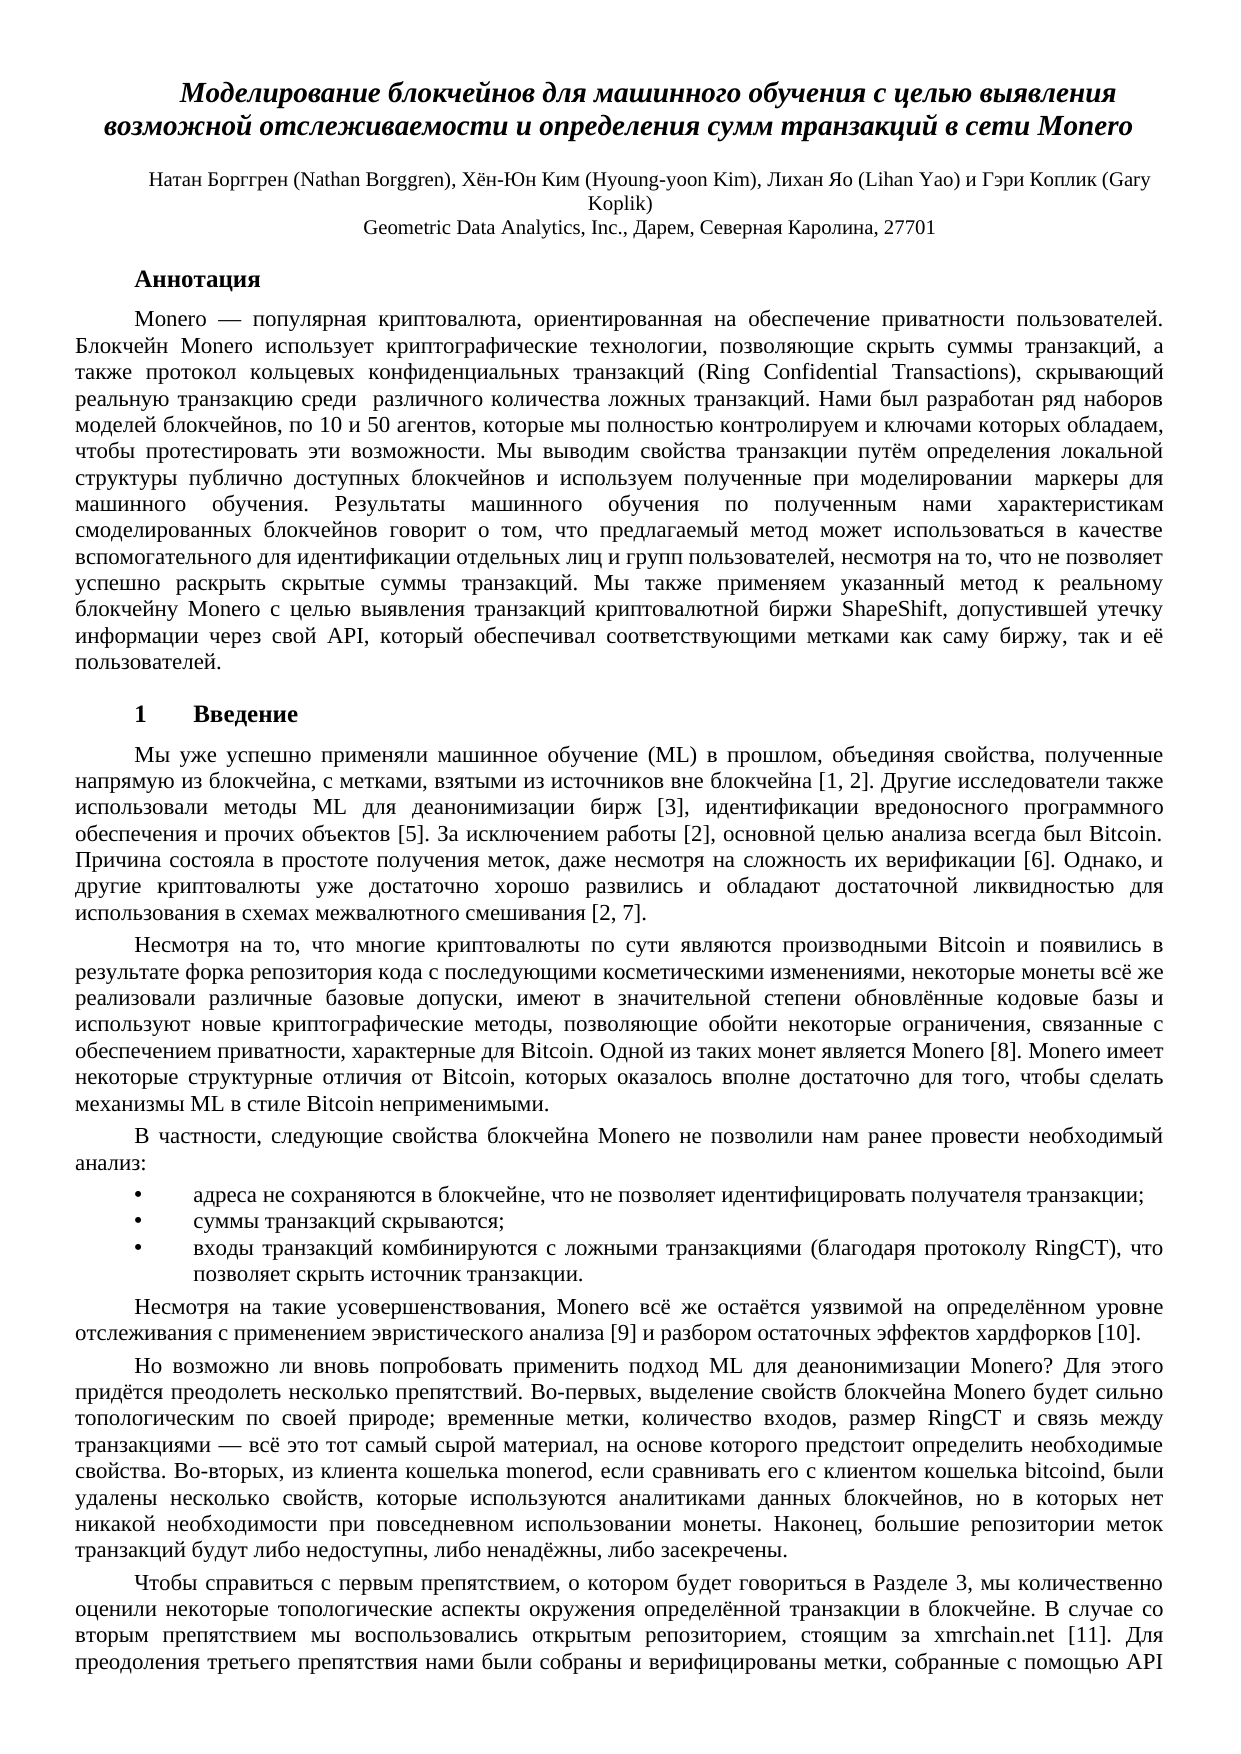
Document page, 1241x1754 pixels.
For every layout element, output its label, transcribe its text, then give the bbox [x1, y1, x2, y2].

text Geometric Data Analytics, Inc., Дарем, Северная Каролина, 27701 [75, 215, 1165, 239]
text Моделирование блокчейнов для машинного обучения с целью выявления возможной отслеживаемости и определения сумм транзакций в сети Monero [75, 75, 1165, 142]
list Введение [134, 699, 1165, 728]
text Чтобы справиться с первым препятствием, о котором будет говориться в Разделе 3, мы количественно оценили некоторые топологические аспекты окружения определённой транзакции в блокчейне. В случае со вторым препятствием мы воспользовались открытым репозиторием, стоящим за xmrchain.net [11]. Для преодоления третьего препятствия нами были собраны и верифицированы метки, собранные с помощью API [75, 1569, 1165, 1674]
text Monero — популярная криптовалюта, ориентированная на обеспечение приватности пользователей. Блокчейн Monero использует криптографические технологии, позволяющие скрыть суммы транзакций, а также протокол кольцевых конфиденциальных транзакций (Ring Confidential Transactions), скрывающий реальную транзакцию среди различного количества ложных транзакций. Нами был разработан ряд наборов моделей блокчейнов, по 10 и 50 агентов, которые мы полностью контролируем и ключами которых обладаем, чтобы протестировать эти возможности. Мы выводим свойства транзакции путём определения локальной структуры публично доступных блокчейнов и используем полученные при моделировании маркеры для машинного обучения. Результаты машинного обучения по полученным нами характеристикам смоделированных блокчейнов говорит о том, что предлагаемый метод может использоваться в качестве вспомогательного для идентификации отдельных лиц и групп пользователей, несмотря на то, что не позволяет успешно раскрыть скрытые суммы транзакций. Мы также применяем указанный метод к реальному блокчейну Monero с целью выявления транзакций криптовалютной биржи ShapeShift, допустившей утечку информации через свой API, который обеспечивал соответствующими метками как саму биржу, так и её пользователей. [75, 306, 1165, 674]
list входы транзакций комбинируются с ложными транзакциями (благодаря протоколу RingCT), что позволяет скрыть источник транзакции. [134, 1234, 1165, 1287]
text Натан Борггрен (Nathan Borggren), Хён-Юн Ким (Hyoung-yoon Kim), Лихан Яо (Lihan Yao) и Гэри Коплик (Gary Koplik) [75, 167, 1165, 215]
text Несмотря на такие усовершенствования, Monero всё же остаётся уязвимой на определённом уровне отслеживания с применением эвристического анализа [9] и разбором остаточных эффектов хардфорков [10]. [75, 1293, 1165, 1346]
text Но возможно ли вновь попробовать применить подход ML для деанонимизации Monero? Для этого придётся преодолеть несколько препятствий. Во-первых, выделение свойств блокчейна Monero будет сильно топологическим по своей природе; временные метки, количество входов, размер RingCT и связь между транзакциями — всё это тот самый сырой материал, на основе которого предстоит определить необходимые свойства. Во-вторых, из клиента кошелька monerod, если сравнивать его с клиентом кошелька bitcoind, были удалены несколько свойств, которые используются аналитиками данных блокчейнов, но в которых нет никакой необходимости при повседневном использовании монеты. Наконец, большие репозитории меток транзакций будут либо недоступны, либо ненадёжны, либо засекречены. [75, 1352, 1165, 1563]
list адреса не сохраняются в блокчейне, что не позволяет идентифицировать получателя транзакции; [134, 1181, 1165, 1207]
text В частности, следующие свойства блокчейна Monero не позволили нам ранее провести необходимый анализ: [75, 1122, 1165, 1175]
text Несмотря на то, что многие криптовалюты по сути являются производными Bitcoin и появились в результате форка репозитория кода с последующими косметическими изменениями, некоторые монеты всё же реализовали различные базовые допуски, имеют в значительной степени обновлённые кодовые базы и используют новые криптографические методы, позволяющие обойти некоторые ограничения, связанные с обеспечением приватности, характерные для Bitcoin. Одной из таких монет является Monero [8]. Monero имеет некоторые структурные отличия от Bitcoin, которых оказалось вполне достаточно для того, чтобы сделать механизмы ML в стиле Bitcoin неприменимыми. [75, 931, 1165, 1116]
list суммы транзакций скрываются; [134, 1207, 1165, 1234]
text Аннотация [75, 264, 1165, 293]
text Мы уже успешно применяли машинное обучение (ML) в прошлом, объединяя свойства, полученные напрямую из блокчейна, с метками, взятыми из источников вне блокчейна [1, 2]. Другие исследователи также использовали методы ML для деанонимизации бирж [3], идентификации вредоносного программного обеспечения и прочих объектов [5]. За исключением работы [2], основной целью анализа всегда был Bitcoin. Причина состояла в простоте получения меток, даже несмотря на сложность их верификации [6]. Однако, и другие криптовалюты уже достаточно хорошо развились и обладают достаточной ликвидностью для использования в схемах межвалютного смешивания [2, 7]. [75, 741, 1165, 925]
